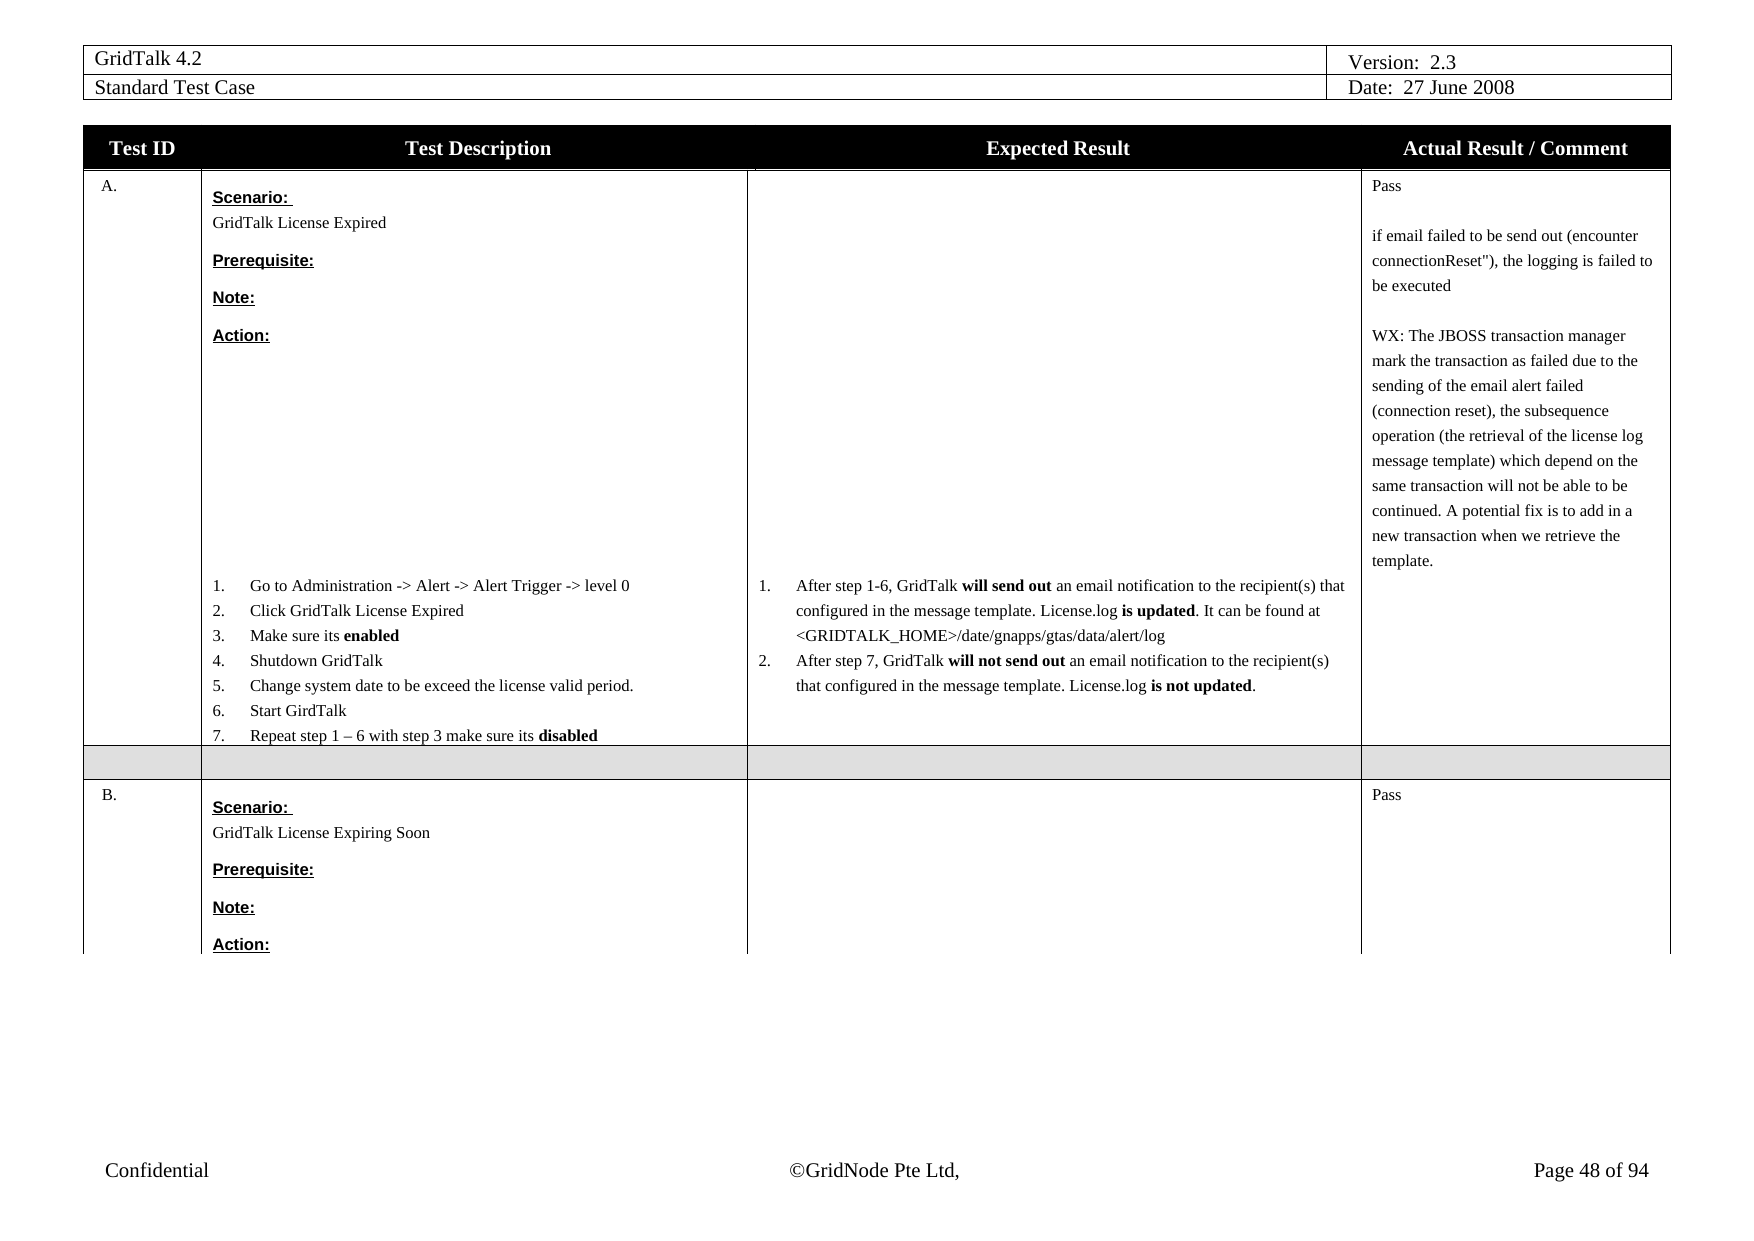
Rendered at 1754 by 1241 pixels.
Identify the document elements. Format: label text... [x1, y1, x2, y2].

table_cell After step 1-6, GridTalk will send out an email notification to the recipient(s) that configured in the message template. License.log is updated. It can be found at <GRIDTALK_HOME>/date/gnapps/gtas/data/alert/log After step 7, GridTalk will not send out an email notification to the recipient(s) that configured in the message template. License.log is not updated. [748, 570, 1361, 744]
table_cell [84, 171, 201, 569]
table_cell [1362, 746, 1670, 779]
table_cell Scenario: GridTalk License Expiring Soon Prerequisite: Note: Action: [202, 780, 747, 954]
table_cell Pass if email failed to be send out (encounter connectionReset"), the logging is failed to be executed WX: The JBOSS transaction manager mark the transaction as failed due to the sending of the email alert failed (connection reset), the subsequence operation (the retrieval of the license log message template) which depend on the same transaction will not be able to be continued. A potential fix is to add in a new transaction when we retrieve the template. [1362, 171, 1670, 569]
table_cell [748, 780, 1361, 954]
table_header Actual Result / Comment [1362, 125, 1670, 169]
table_cell [84, 570, 201, 744]
table_header Test Description [202, 125, 755, 169]
table_header Test ID [84, 125, 201, 169]
table_cell Scenario: GridTalk License Expired Prerequisite: Note: Action: [202, 171, 747, 569]
table_cell [202, 746, 747, 779]
table_cell [84, 746, 201, 779]
table_cell Pass [1362, 780, 1670, 954]
table_cell [748, 171, 1361, 569]
table_cell Go to Administration -> Alert -> Alert Trigger -> level 0 Click GridTalk License Expired Make sure its enabled Shutdown GridTalk Change system date to be exceed the license valid period. Start GirdTalk Repeat step 1 – 6 with step 3 make sure its disabled [202, 570, 747, 744]
table_cell [748, 746, 1361, 779]
table_header Expected Result [756, 125, 1361, 169]
table_cell [1362, 570, 1670, 744]
table_cell [84, 780, 201, 954]
